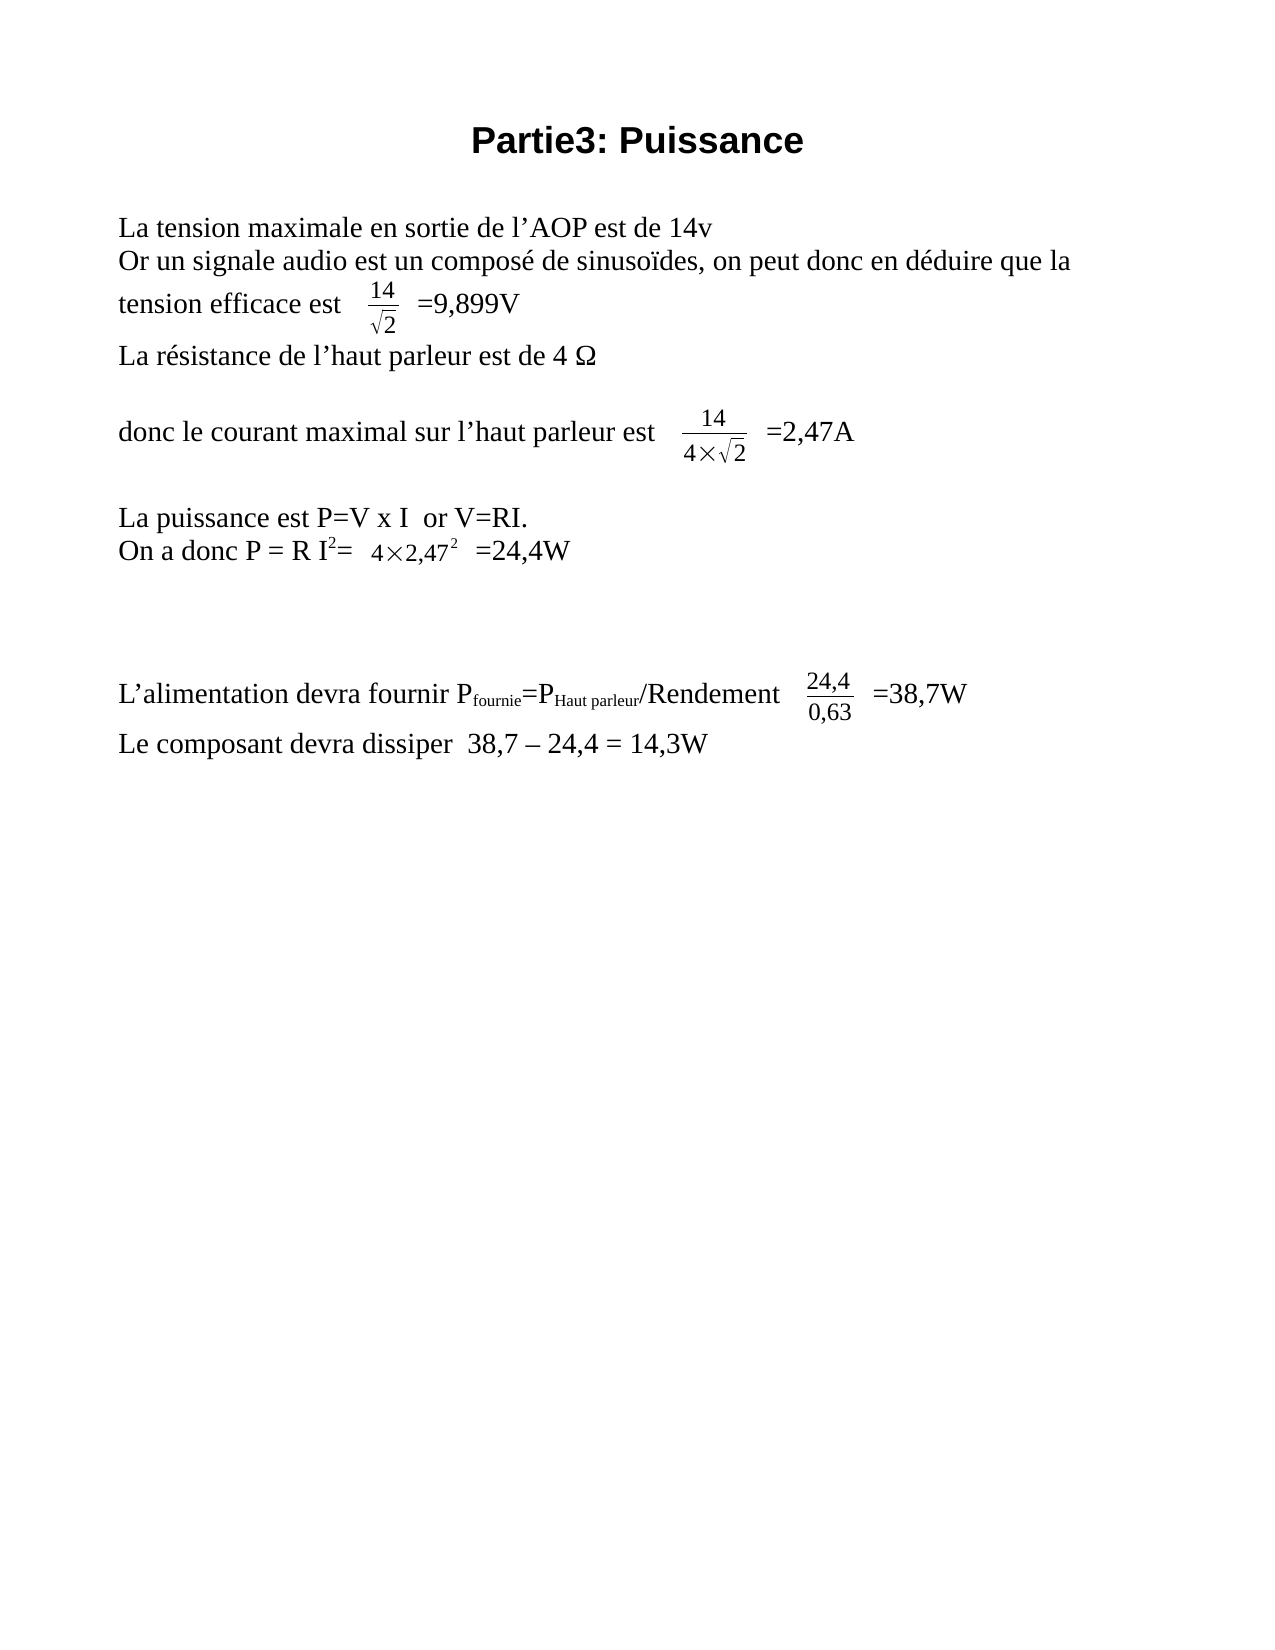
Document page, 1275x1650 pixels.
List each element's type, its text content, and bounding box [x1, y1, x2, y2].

text La résistance de l’haut parleur est de 4 Ω [118, 338, 1157, 371]
text Le composant devra dissiper 38,7 – 24,4 = 14,3W [118, 726, 1157, 760]
text On a donc P = R I2==24,4W [118, 533, 1157, 567]
text Or un signale audio est un composé de sinusoïdes, on peut donc en déduire que la tension efficace est =9,899V [118, 243, 1157, 338]
text La tension maximale en sortie de l’AOP est de 14v [118, 210, 1157, 243]
text L’alimentation devra fournir Pfournie=PHaut parleur/Rendement =38,7W [118, 667, 1157, 726]
text La puissance est P=V x I or V=RI. [118, 500, 1157, 533]
subtitle Partie3: Puissance [118, 118, 1157, 161]
text donc le courant maximal sur l’haut parleur est =2,47A [118, 405, 1157, 466]
